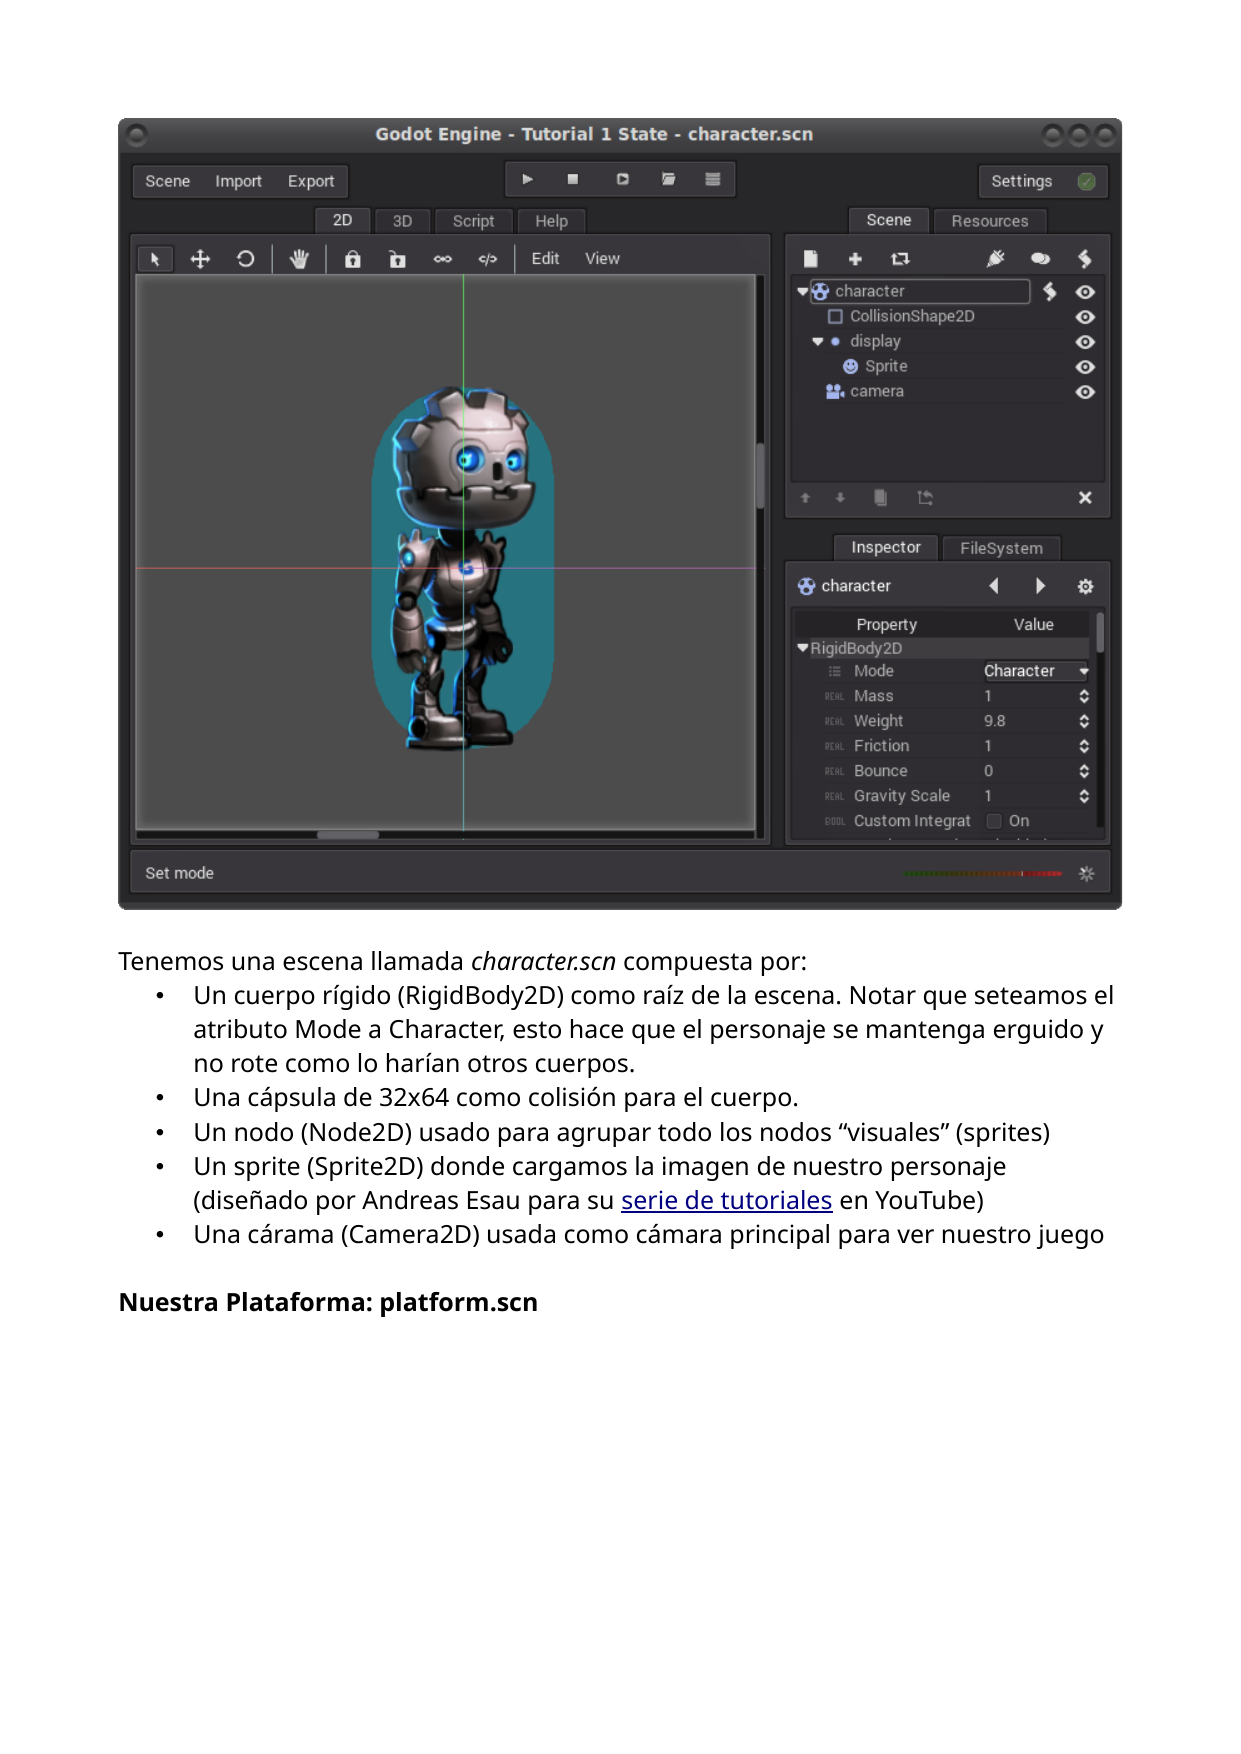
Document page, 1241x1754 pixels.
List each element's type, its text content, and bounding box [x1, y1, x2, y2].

text Nuestra Plataforma: platform.scn [118, 1284, 1122, 1318]
list Una cárama (Camera2D) usada como cámara principal para ver nuestro juego [156, 1216, 1122, 1250]
list Una cápsula de 32x64 como colisión para el cuerpo. [156, 1080, 1122, 1114]
text Tenemos una escena llamada character.scn compuesta por: [118, 944, 1122, 978]
list Un sprite (Sprite2D) donde cargamos la imagen de nuestro personaje (diseñado por Andreas Esau para su serie de tutoriales en YouTube) [156, 1148, 1122, 1216]
list Un nodo (Node2D) usado para agrupar todo los nodos “visuales” (sprites) [156, 1114, 1122, 1148]
picture [118, 118, 1123, 910]
list Un cuerpo rígido (RigidBody2D) como raíz de la escena. Notar que seteamos el atributo Mode a Character, esto hace que el personaje se mantenga erguido y no rote como lo harían otros cuerpos. [156, 978, 1122, 1080]
